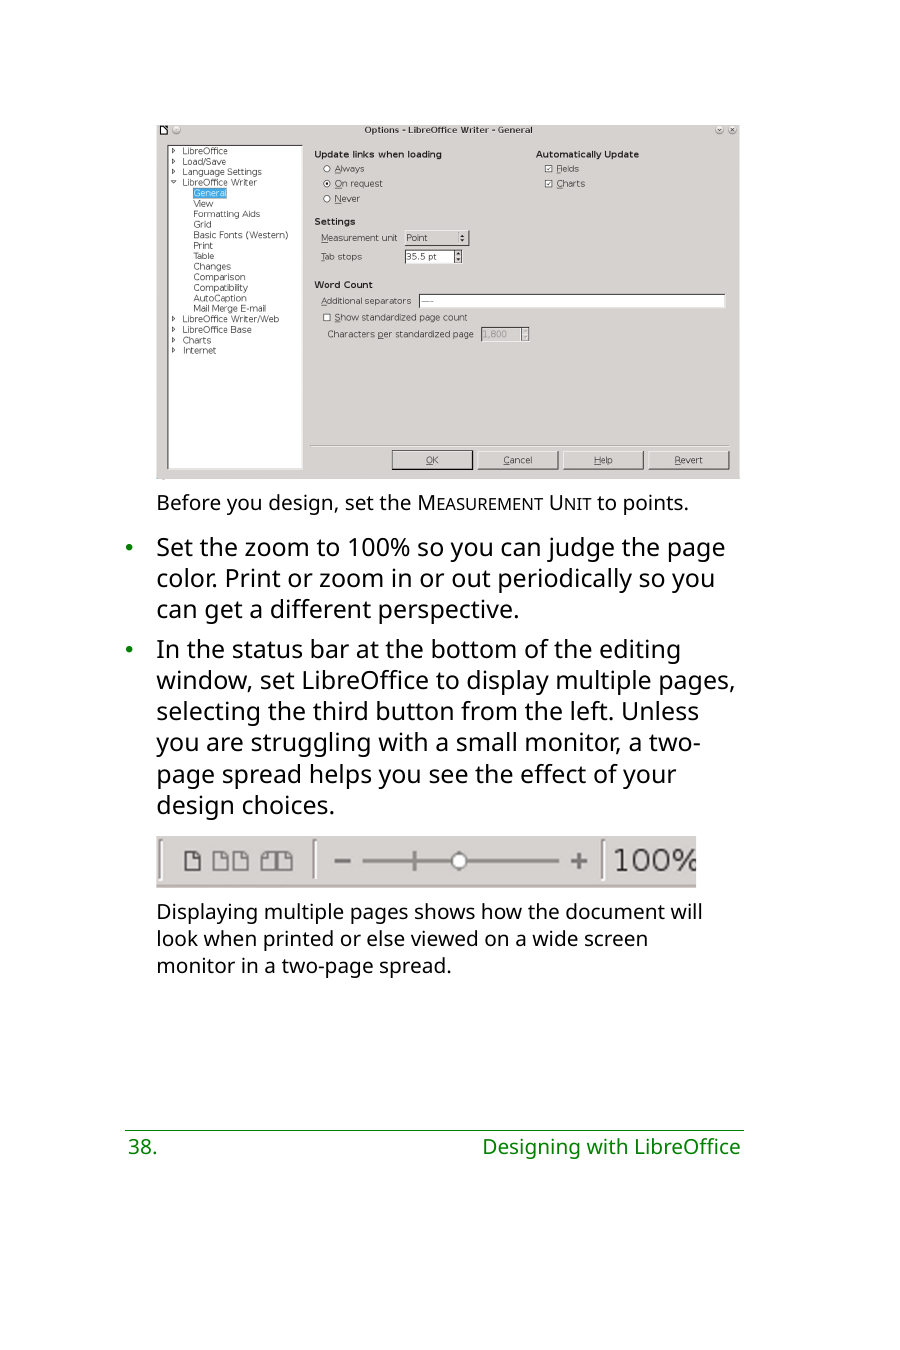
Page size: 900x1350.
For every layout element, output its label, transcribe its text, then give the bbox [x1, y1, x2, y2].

table_header [156, 836, 712, 890]
table_cell Before you design, set the Measurement Unit to points. [156, 480, 712, 515]
list In the status bar at the bottom of the editing window, set LibreOffice to display multiple pages, selecting the third button from the left. Unless you are struggling with a small monitor, a two-page spread helps you see the effect of your design choices. [125, 633, 744, 821]
picture [156, 836, 697, 888]
list Set the zoom to 100% so you can judge the page color. Print or zoom in or out periodically so you can get a different perspective. [125, 531, 744, 625]
table_cell Displaying multiple pages shows how the document will look when printed or else viewed on a wide screen monitor in a two-page spread. [156, 890, 712, 979]
picture [156, 125, 740, 479]
